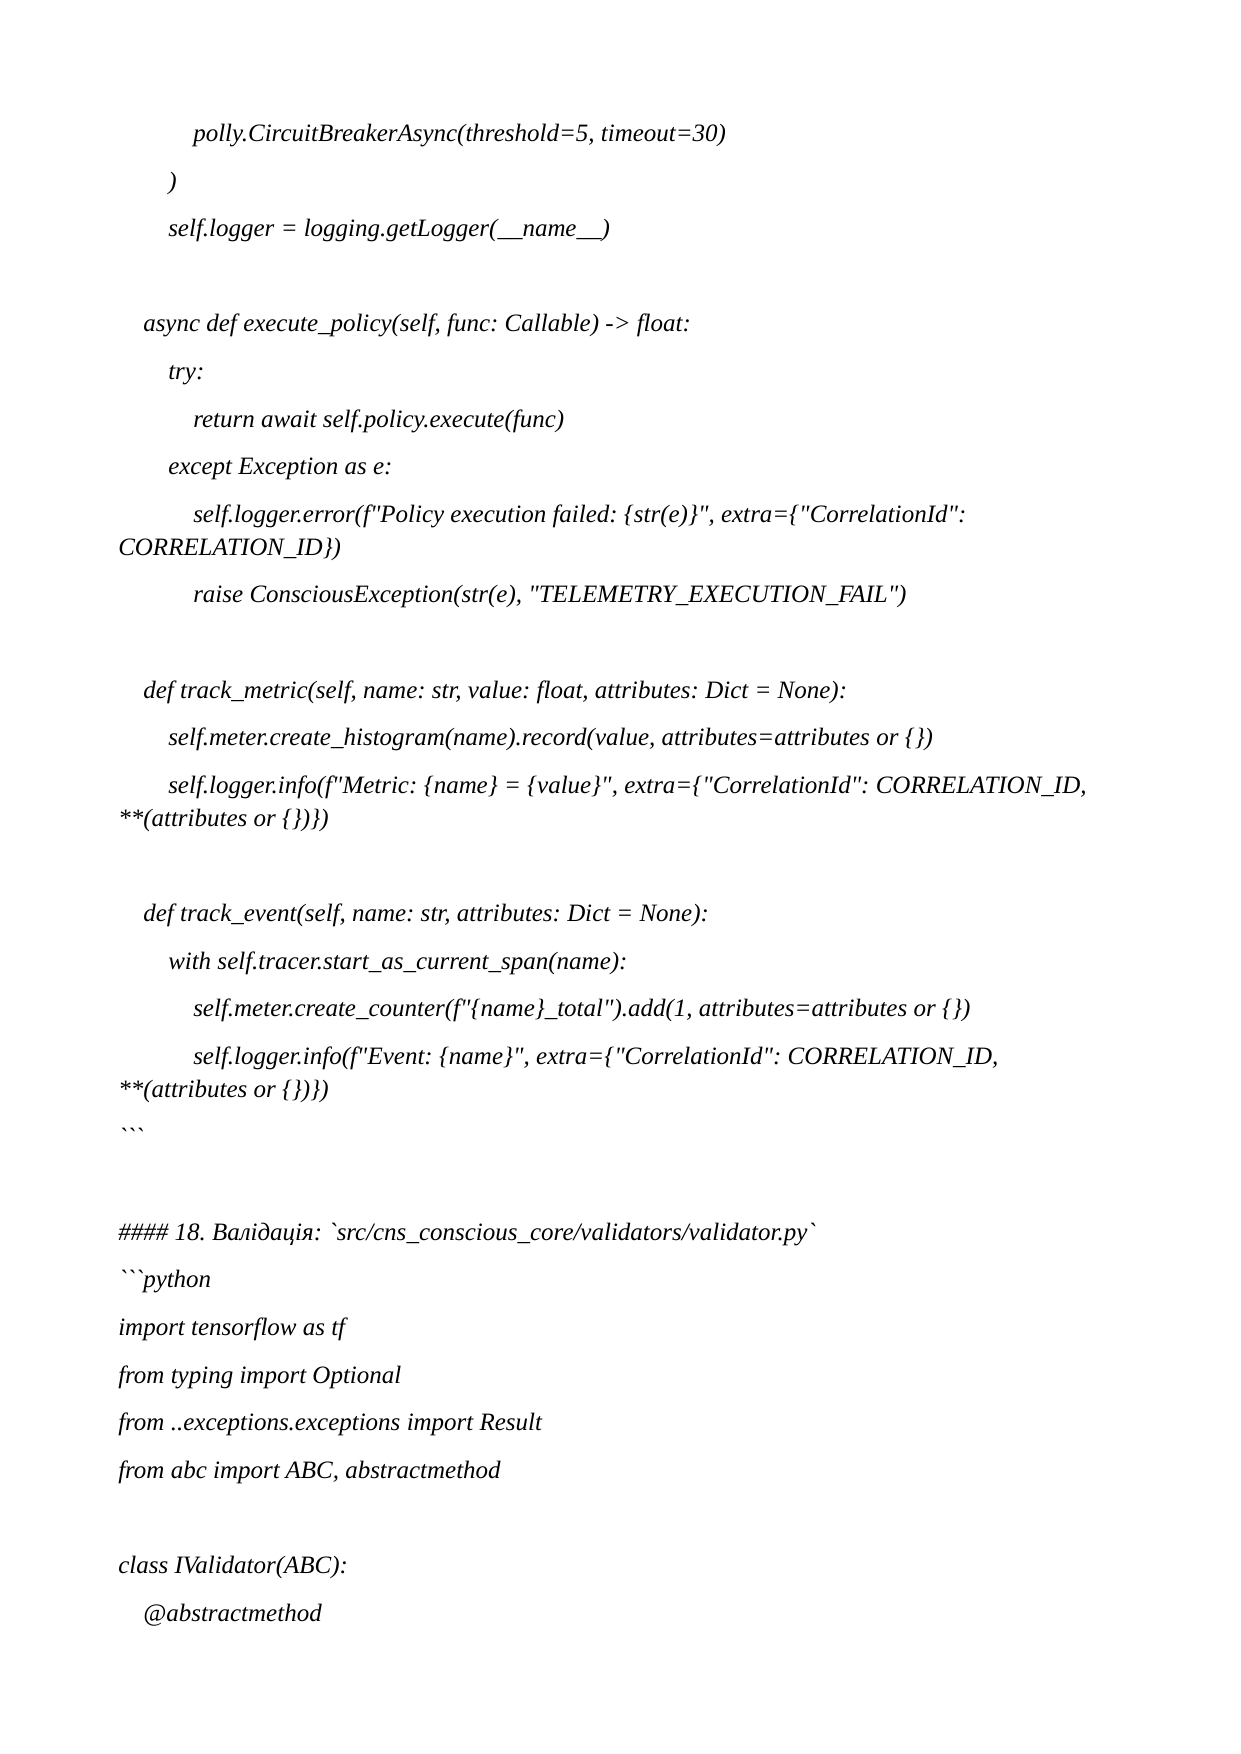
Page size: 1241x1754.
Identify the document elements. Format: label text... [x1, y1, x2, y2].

text def track_metric(self, name: str, value: float, attributes: Dict = None): [118, 675, 1122, 703]
text @abstractmethod [118, 1598, 1122, 1626]
text self.meter.create_histogram(name).record(value, attributes=attributes or {}) [118, 722, 1122, 751]
text from abc import ABC, abstractmethod [118, 1455, 1122, 1484]
text ```python [118, 1264, 1122, 1293]
text self.meter.create_counter(f"{name}_total").add(1, attributes=attributes or {}) [118, 993, 1122, 1022]
text from ..exceptions.exceptions import Result [118, 1407, 1122, 1436]
text def track_event(self, name: str, attributes: Dict = None): [118, 898, 1122, 927]
text polly.CircuitBreakerAsync(threshold=5, timeout=30) [118, 118, 1122, 147]
text with self.tracer.start_as_current_span(name): [118, 946, 1122, 974]
text async def execute_policy(self, func: Callable) -> float: [118, 308, 1122, 337]
text self.logger.error(f"Policy execution failed: {str(e)}", extra={"CorrelationId": CORRELATION_ID}) [118, 499, 1122, 561]
text try: [118, 356, 1122, 385]
text self.logger = logging.getLogger(__name__) [118, 213, 1122, 242]
text raise ConsciousException(str(e), "TELEMETRY_EXECUTION_FAIL") [118, 579, 1122, 608]
text self.logger.info(f"Event: {name}", extra={"CorrelationId": CORRELATION_ID, **(attributes or {})}) [118, 1041, 1122, 1103]
text except Exception as e: [118, 451, 1122, 480]
text return await self.policy.execute(func) [118, 404, 1122, 432]
text self.logger.info(f"Metric: {name} = {value}", extra={"CorrelationId": CORRELATION_ID, **(attributes or {})}) [118, 770, 1122, 832]
text #### 18. Валідація: `src/cns_conscious_core/validators/validator.py` [118, 1217, 1122, 1246]
text ) [118, 166, 1122, 194]
text from typing import Optional [118, 1360, 1122, 1388]
text class IValidator(ABC): [118, 1550, 1122, 1579]
text import tensorflow as tf [118, 1312, 1122, 1341]
text ``` [118, 1122, 1122, 1150]
